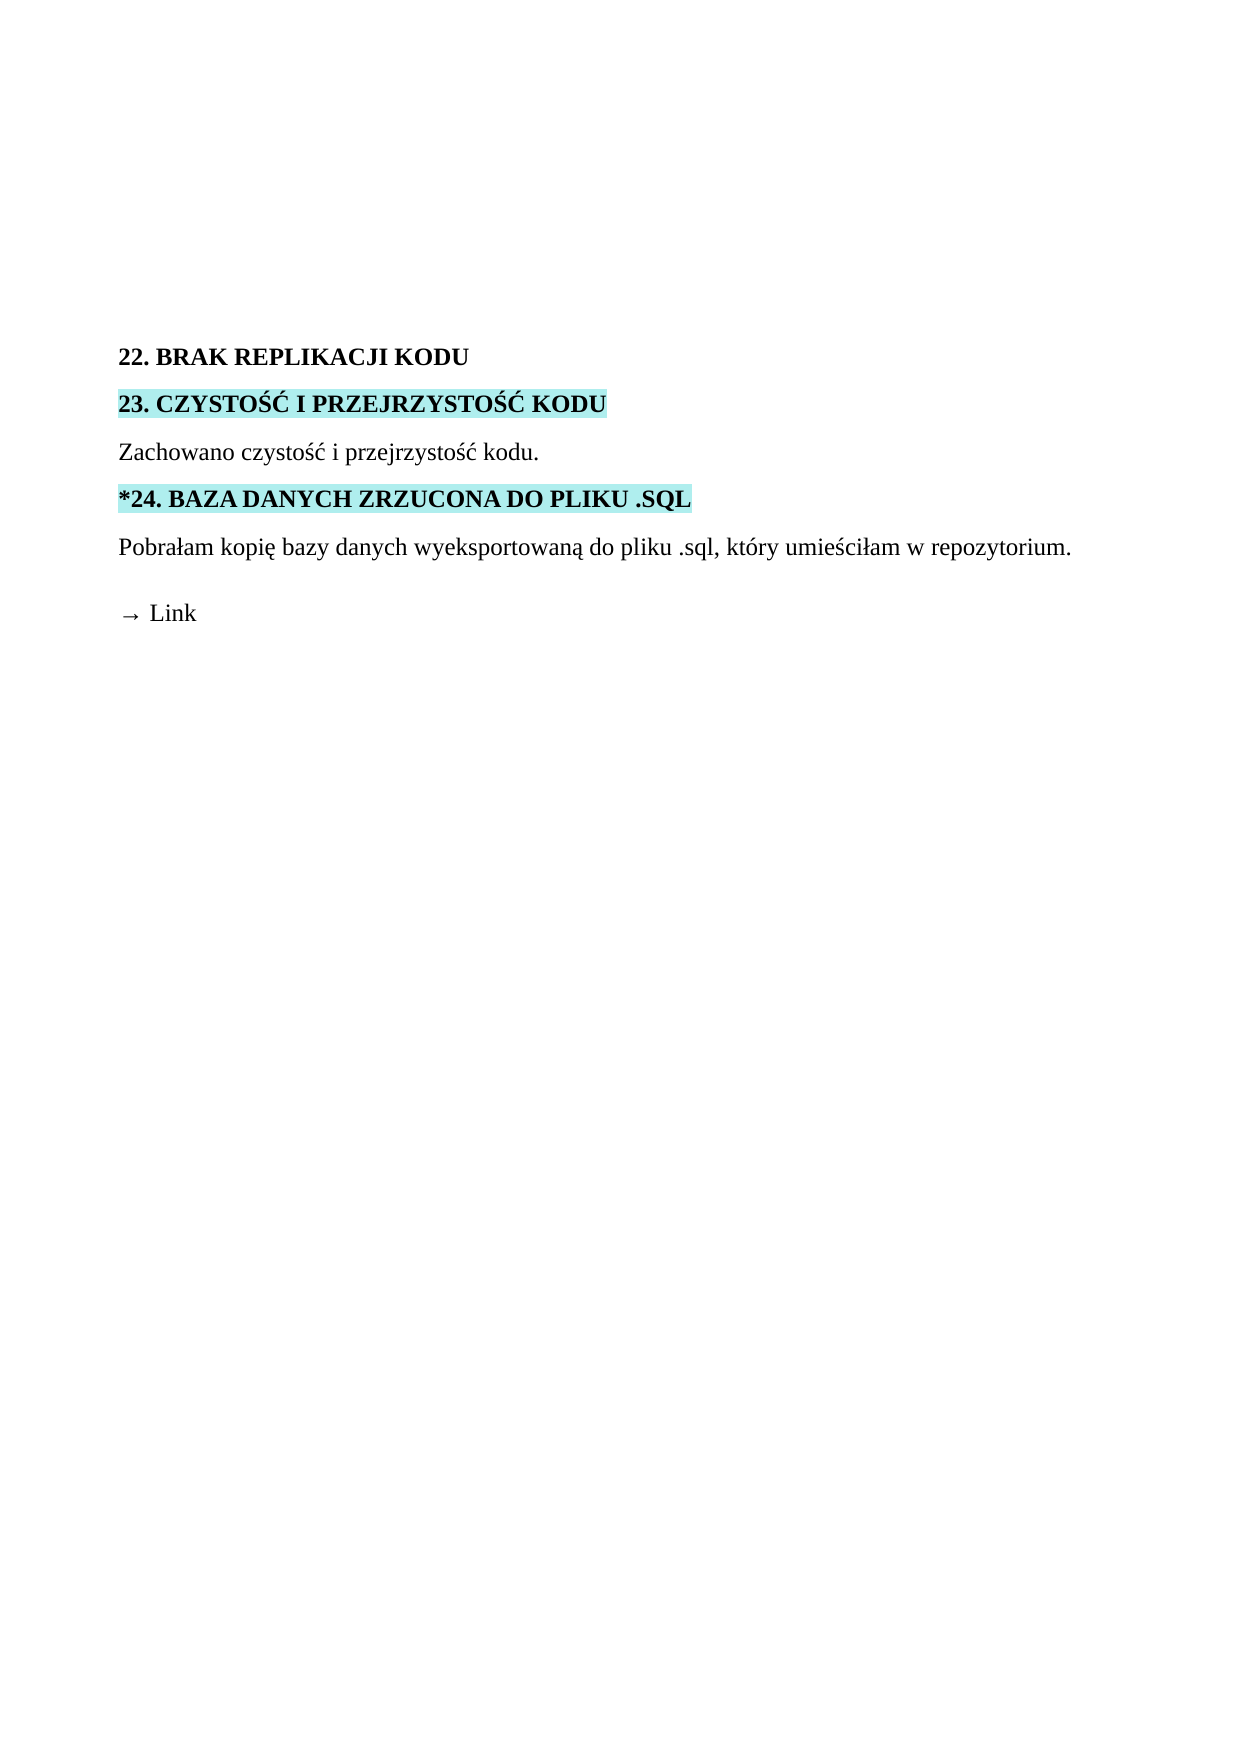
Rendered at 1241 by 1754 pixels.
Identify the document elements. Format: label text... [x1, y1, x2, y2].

text 23. CZYSTOŚĆ I PRZEJRZYSTOŚĆ KODU [118, 389, 1122, 418]
text 22. BRAK REPLIKACJI KODU [118, 308, 1122, 370]
text Pobrałam kopię bazy danych wyeksportowaną do pliku .sql, który umieściłam w repozytorium. → Link [118, 532, 1122, 627]
text *24. BAZA DANYCH ZRZUCONA DO PLIKU .SQL [118, 484, 1122, 513]
text Zachowano czystość i przejrzystość kodu. [118, 437, 1122, 466]
